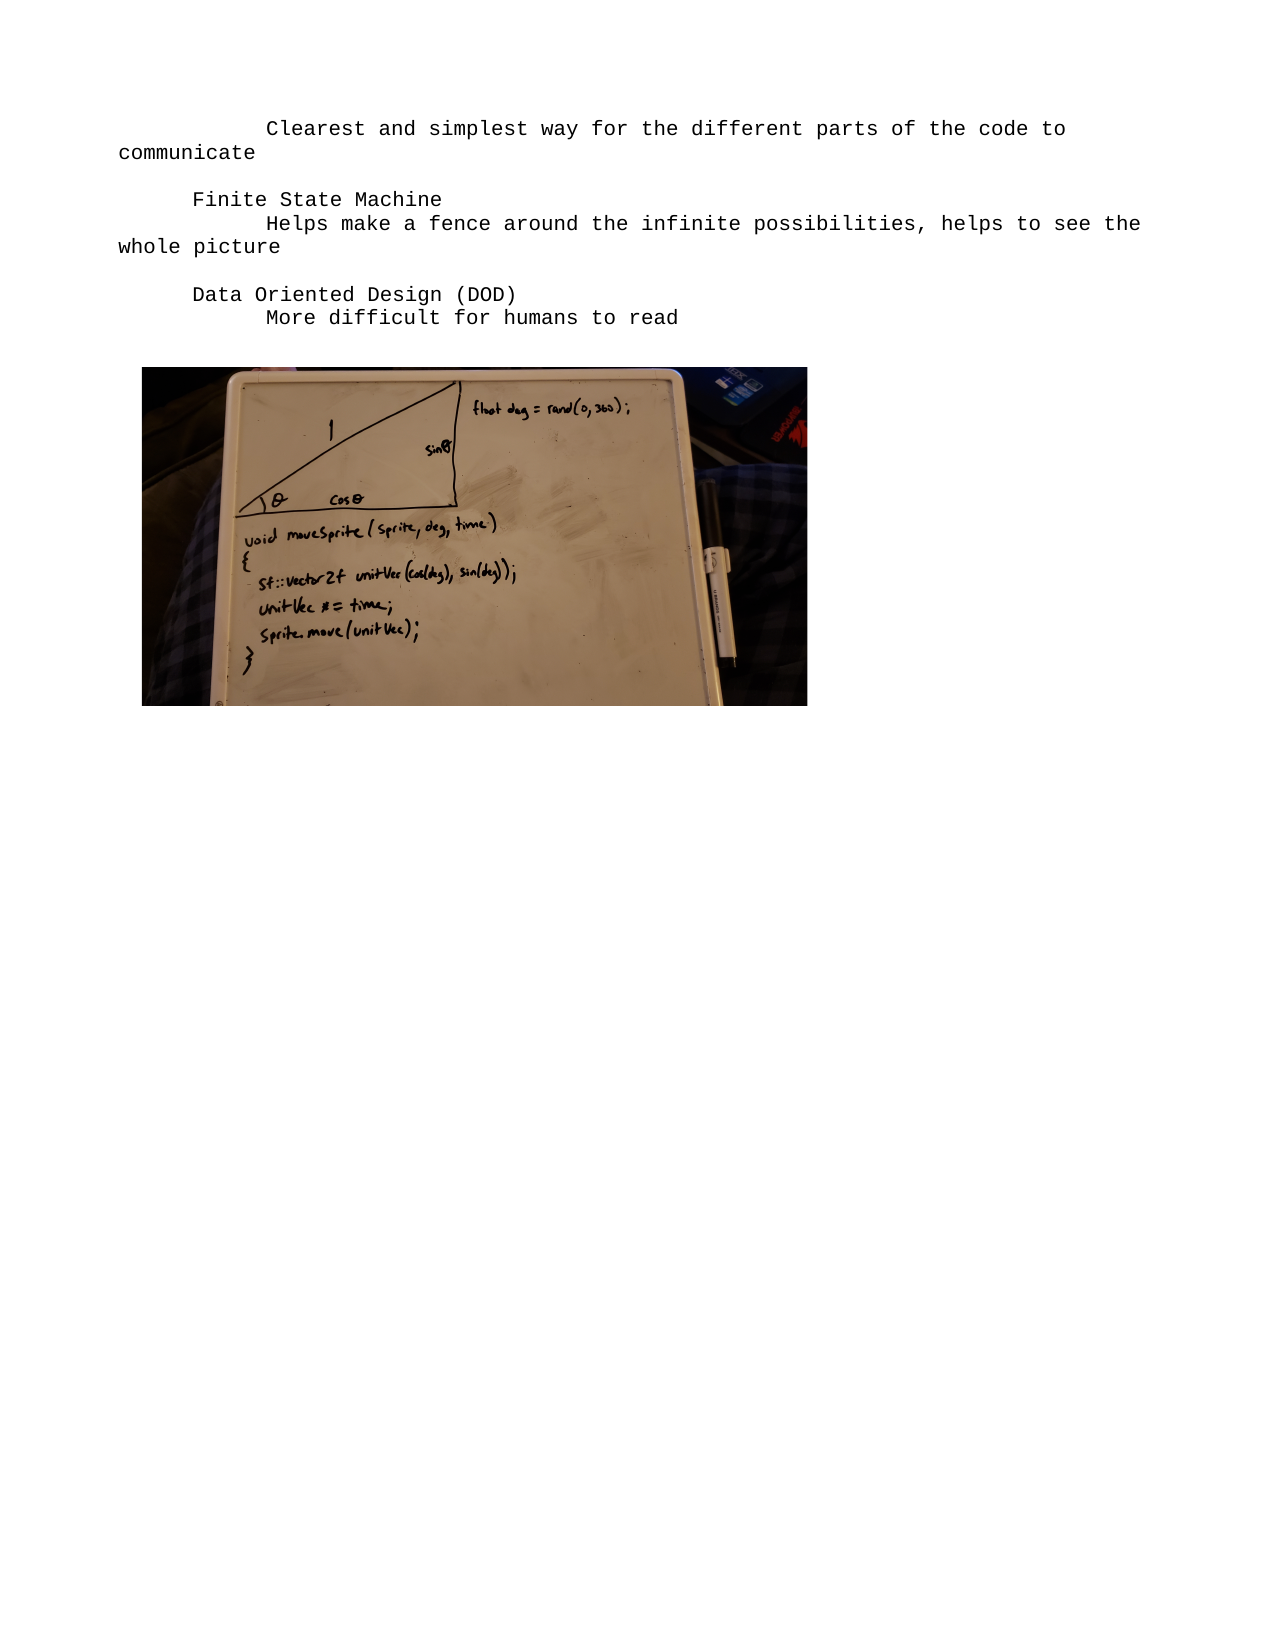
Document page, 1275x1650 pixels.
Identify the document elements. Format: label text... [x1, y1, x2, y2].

text Helps make a fence around the infinite possibilities, helps to see the whole picture [118, 213, 1157, 260]
text Clearest and simplest way for the different parts of the code to communicate [118, 118, 1157, 165]
picture [141, 367, 808, 706]
text More difficult for humans to read [118, 307, 1157, 331]
text Data Oriented Design (DOD) [118, 284, 1157, 307]
text Finite State Machine [118, 189, 1157, 213]
